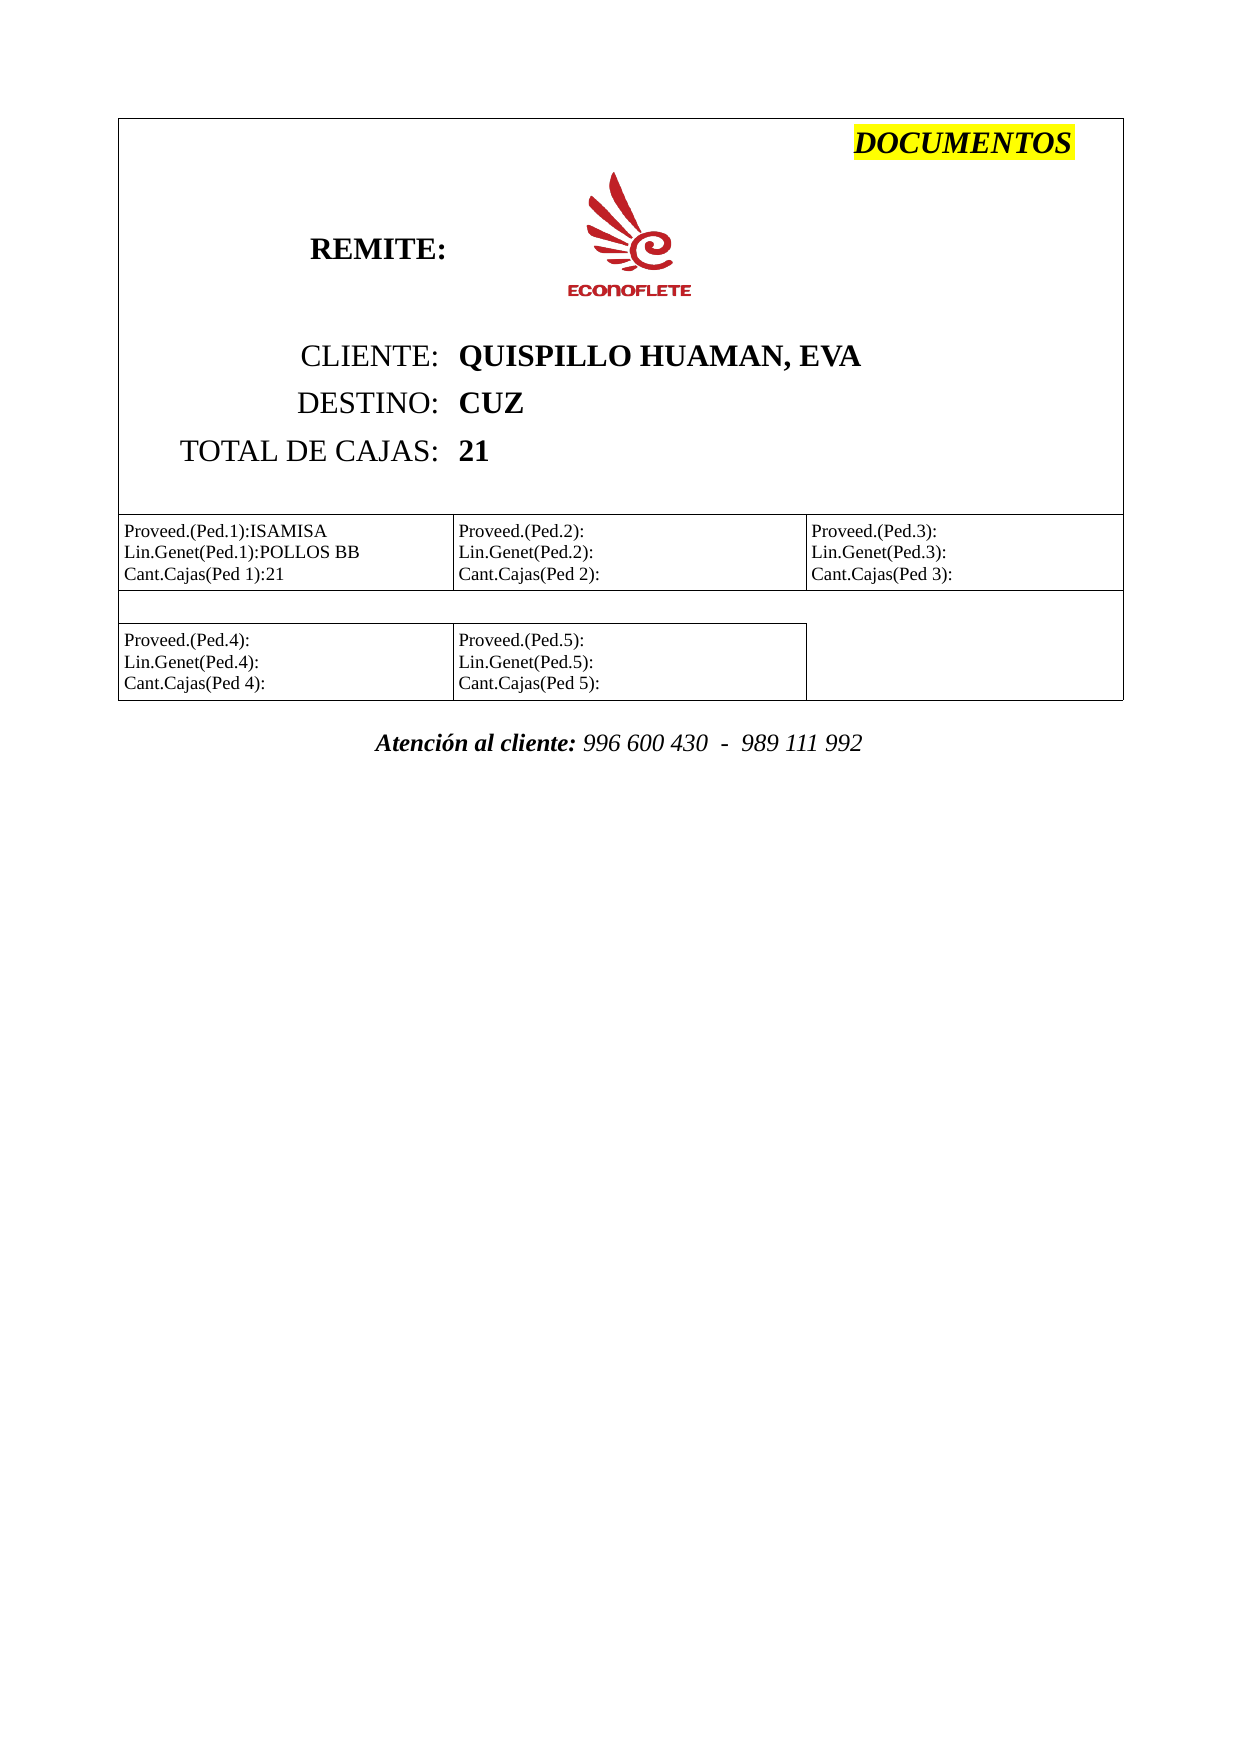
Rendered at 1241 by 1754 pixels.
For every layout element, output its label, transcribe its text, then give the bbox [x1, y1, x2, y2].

picture [552, 171, 707, 297]
table_cell Proveed.(Ped.4): Lin.Genet(Ped.4): Cant.Cajas(Ped 4): [119, 624, 453, 699]
table_cell [806, 474, 1123, 514]
text Atención al cliente: 996 600 430 - 989 111 992 [118, 728, 1122, 757]
table_cell [807, 623, 1123, 699]
table_cell CUZ [453, 379, 806, 426]
table_cell QUISPILLO HUAMAN, EVA [453, 332, 1123, 379]
table_cell TOTAL DE CAJAS: [119, 426, 453, 474]
table_cell [806, 591, 1123, 623]
table_cell [453, 474, 806, 514]
table_header [119, 119, 453, 166]
table_cell 21 [453, 426, 1123, 474]
table_header DOCUMENTOS [806, 119, 1123, 166]
table_cell Proveed.(Ped.5): Lin.Genet(Ped.5): Cant.Cajas(Ped 5): [454, 624, 806, 699]
table_header [453, 119, 806, 166]
table_cell [453, 166, 806, 332]
table_cell CLIENTE: [119, 332, 453, 379]
table_cell REMITE: [119, 166, 453, 332]
table_cell [119, 474, 453, 514]
table_cell Proveed.(Ped.1):ISAMISA Lin.Genet(Ped.1):POLLOS BB Cant.Cajas(Ped 1):21 [119, 515, 453, 590]
table_cell [453, 591, 806, 623]
table_cell Proveed.(Ped.2): Lin.Genet(Ped.2): Cant.Cajas(Ped 2): [454, 515, 806, 590]
table_cell [806, 166, 1123, 332]
table_cell [119, 591, 453, 623]
table_cell DESTINO: [119, 379, 453, 426]
table_cell [806, 379, 1123, 426]
table_cell Proveed.(Ped.3): Lin.Genet(Ped.3): Cant.Cajas(Ped 3): [807, 515, 1123, 590]
